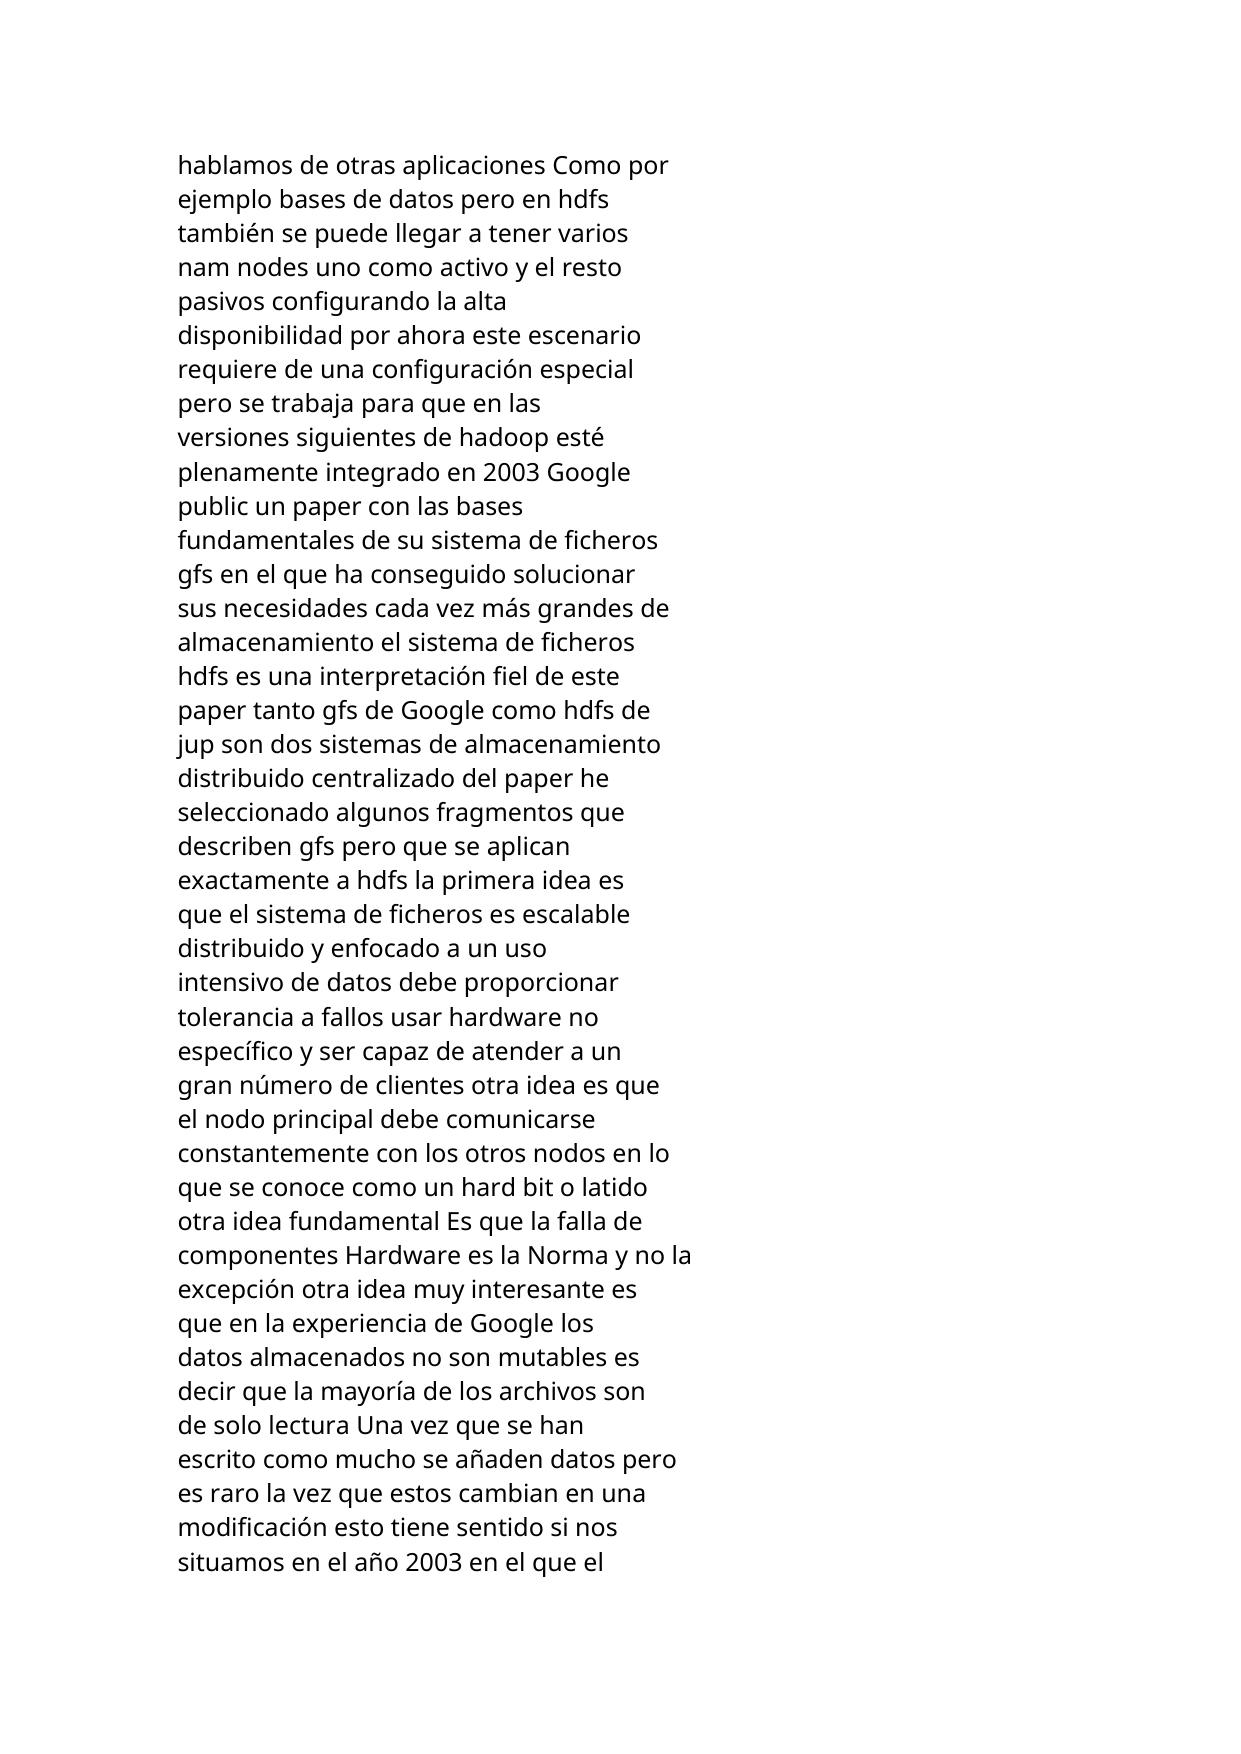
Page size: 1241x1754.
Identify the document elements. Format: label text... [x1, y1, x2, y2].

text fundamentales de su sistema de ficheros [177, 522, 1063, 556]
text plenamente integrado en 2003 Google [177, 454, 1063, 488]
text distribuido y enfocado a un uso [177, 931, 1063, 965]
text disponibilidad por ahora este escenario [177, 318, 1063, 352]
text nam nodes uno como activo y el resto [177, 250, 1063, 284]
text específico y ser capaz de atender a un [177, 1033, 1063, 1067]
text otra idea fundamental Es que la falla de [177, 1203, 1063, 1238]
text de solo lectura Una vez que se han [177, 1408, 1063, 1442]
text constantemente con los otros nodos en lo [177, 1135, 1063, 1169]
text excepción otra idea muy interesante es [177, 1272, 1063, 1306]
text jup son dos sistemas de almacenamiento [177, 727, 1063, 761]
text también se puede llegar a tener varios [177, 216, 1063, 250]
text hablamos de otras aplicaciones Como por [177, 148, 1063, 182]
text intensivo de datos debe proporcionar [177, 965, 1063, 999]
text pero se trabaja para que en las [177, 386, 1063, 420]
text versiones siguientes de hadoop esté [177, 420, 1063, 454]
text situamos en el año 2003 en el que el [177, 1544, 1063, 1578]
text modificación esto tiene sentido si nos [177, 1510, 1063, 1544]
text gran número de clientes otra idea es que [177, 1067, 1063, 1101]
text describen gfs pero que se aplican [177, 829, 1063, 863]
text requiere de una configuración especial [177, 352, 1063, 386]
text almacenamiento el sistema de ficheros [177, 624, 1063, 658]
text que el sistema de ficheros es escalable [177, 897, 1063, 931]
text ejemplo bases de datos pero en hdfs [177, 182, 1063, 216]
text el nodo principal debe comunicarse [177, 1101, 1063, 1135]
text sus necesidades cada vez más grandes de [177, 590, 1063, 624]
text datos almacenados no son mutables es [177, 1340, 1063, 1374]
text componentes Hardware es la Norma y no la [177, 1238, 1063, 1272]
text escrito como mucho se añaden datos pero [177, 1442, 1063, 1476]
text que se conoce como un hard bit o latido [177, 1169, 1063, 1203]
text seleccionado algunos fragmentos que [177, 795, 1063, 829]
text pasivos configurando la alta [177, 284, 1063, 318]
text que en la experiencia de Google los [177, 1306, 1063, 1340]
text public un paper con las bases [177, 488, 1063, 522]
text paper tanto gfs de Google como hdfs de [177, 693, 1063, 727]
text gfs en el que ha conseguido solucionar [177, 556, 1063, 590]
text exactamente a hdfs la primera idea es [177, 863, 1063, 897]
text decir que la mayoría de los archivos son [177, 1374, 1063, 1408]
text es raro la vez que estos cambian en una [177, 1476, 1063, 1510]
text tolerancia a fallos usar hardware no [177, 999, 1063, 1033]
text distribuido centralizado del paper he [177, 761, 1063, 795]
text hdfs es una interpretación fiel de este [177, 658, 1063, 693]
